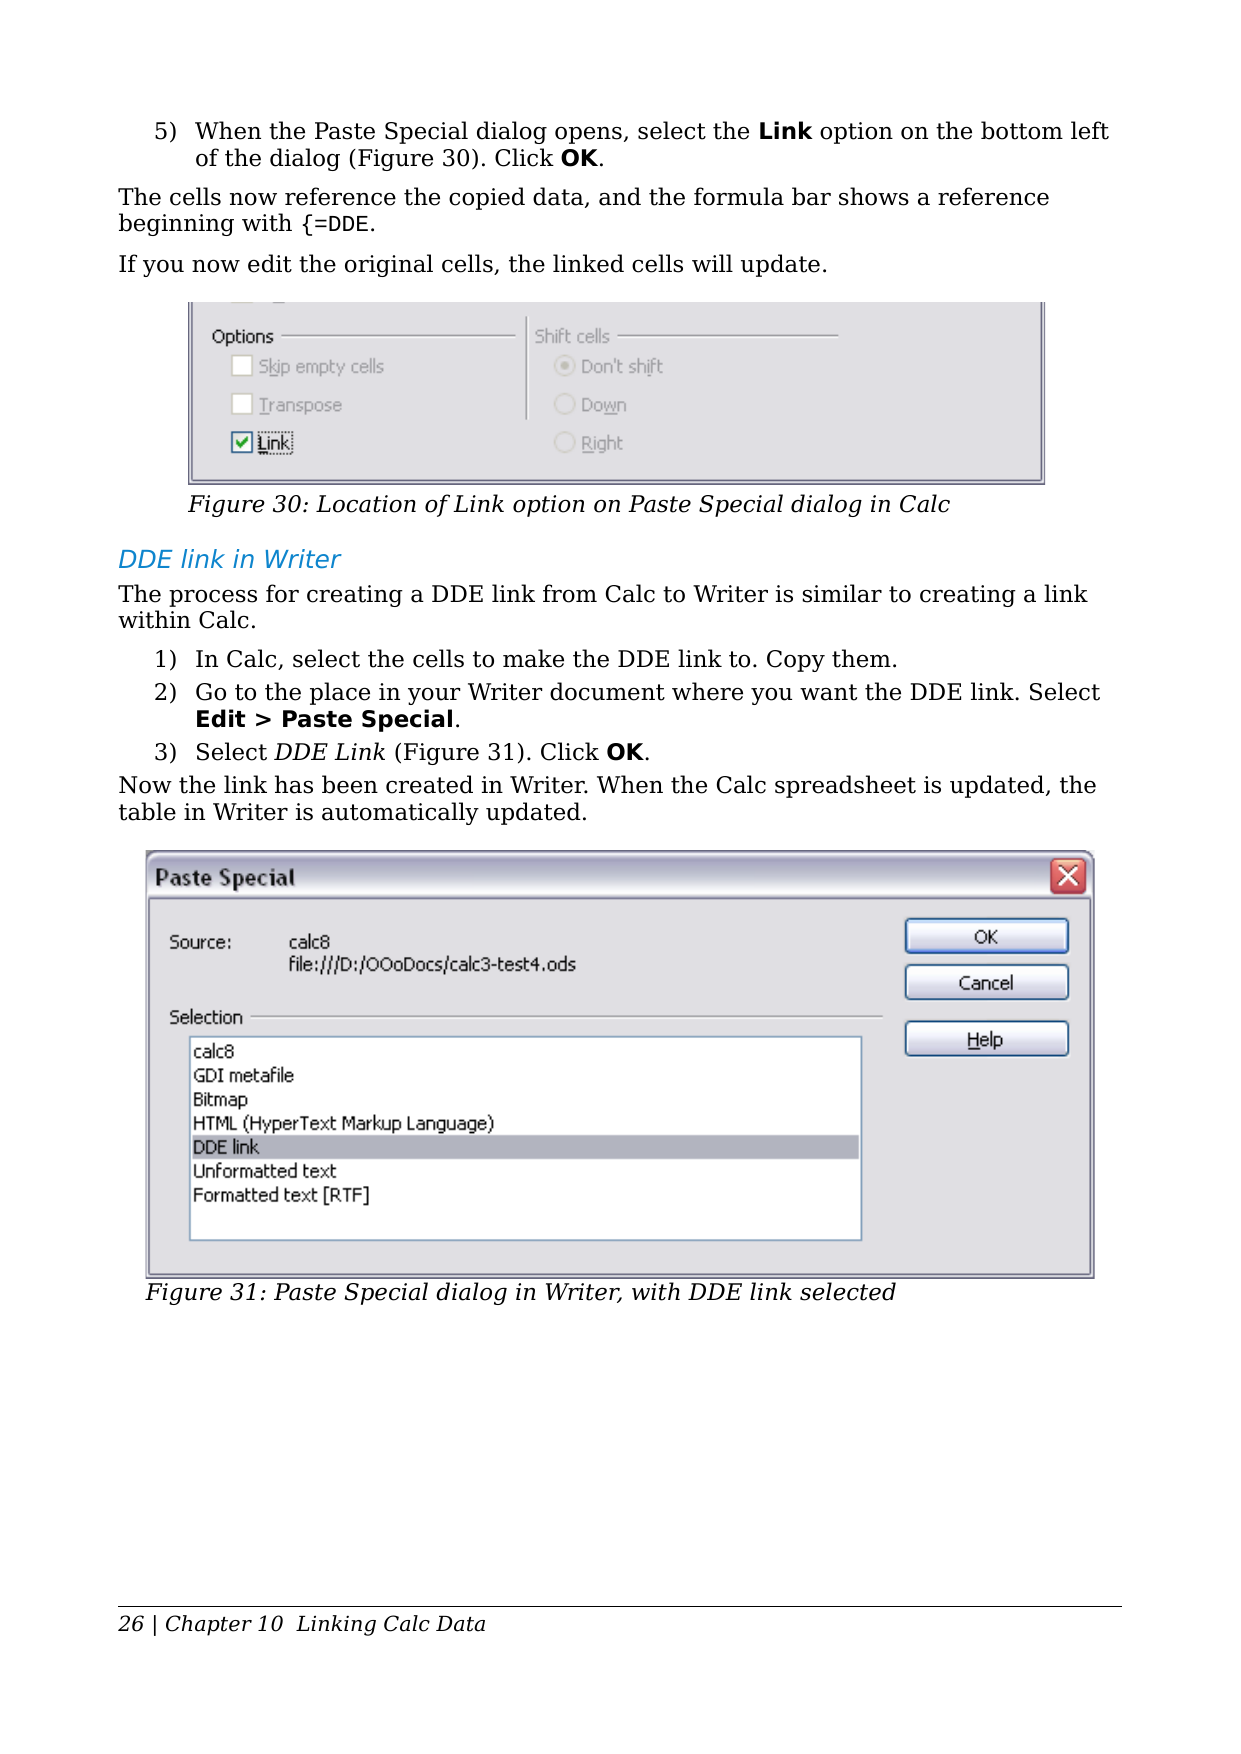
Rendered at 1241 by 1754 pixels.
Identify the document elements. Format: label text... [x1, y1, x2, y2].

picture [145, 850, 1095, 1279]
list When the Paste Special dialog opens, select the Link option on the bottom left of the dialog (Figure 30). Click OK. [177, 118, 1122, 171]
text Now the link has been created in Writer. When the Calc spreadsheet is updated, the table in Writer is automatically updated. [118, 772, 1122, 825]
text The cells now reference the copied data, and the formula bar shows a reference beginning with {=DDE. [118, 184, 1122, 239]
picture [188, 302, 1046, 485]
list In Calc, select the cells to make the DDE link to. Copy them. [177, 647, 1122, 673]
list Go to the place in your Writer document where you want the DDE link. Select Edit > Paste Special. [177, 679, 1122, 733]
text Figure 31: Paste Special dialog in Writer, with DDE link selected [146, 1279, 1095, 1306]
subtitle DDE link in Writer [118, 545, 1122, 574]
list Select DDE Link (Figure 31). Click OK. [177, 739, 1122, 766]
text The process for creating a DDE link from Calc to Writer is similar to creating a link within Calc. [118, 581, 1122, 634]
text If you now edit the original cells, the linked cells will update. [118, 251, 1122, 278]
text Figure 30: Location of Link option on Paste Special dialog in Calc [188, 491, 1052, 518]
